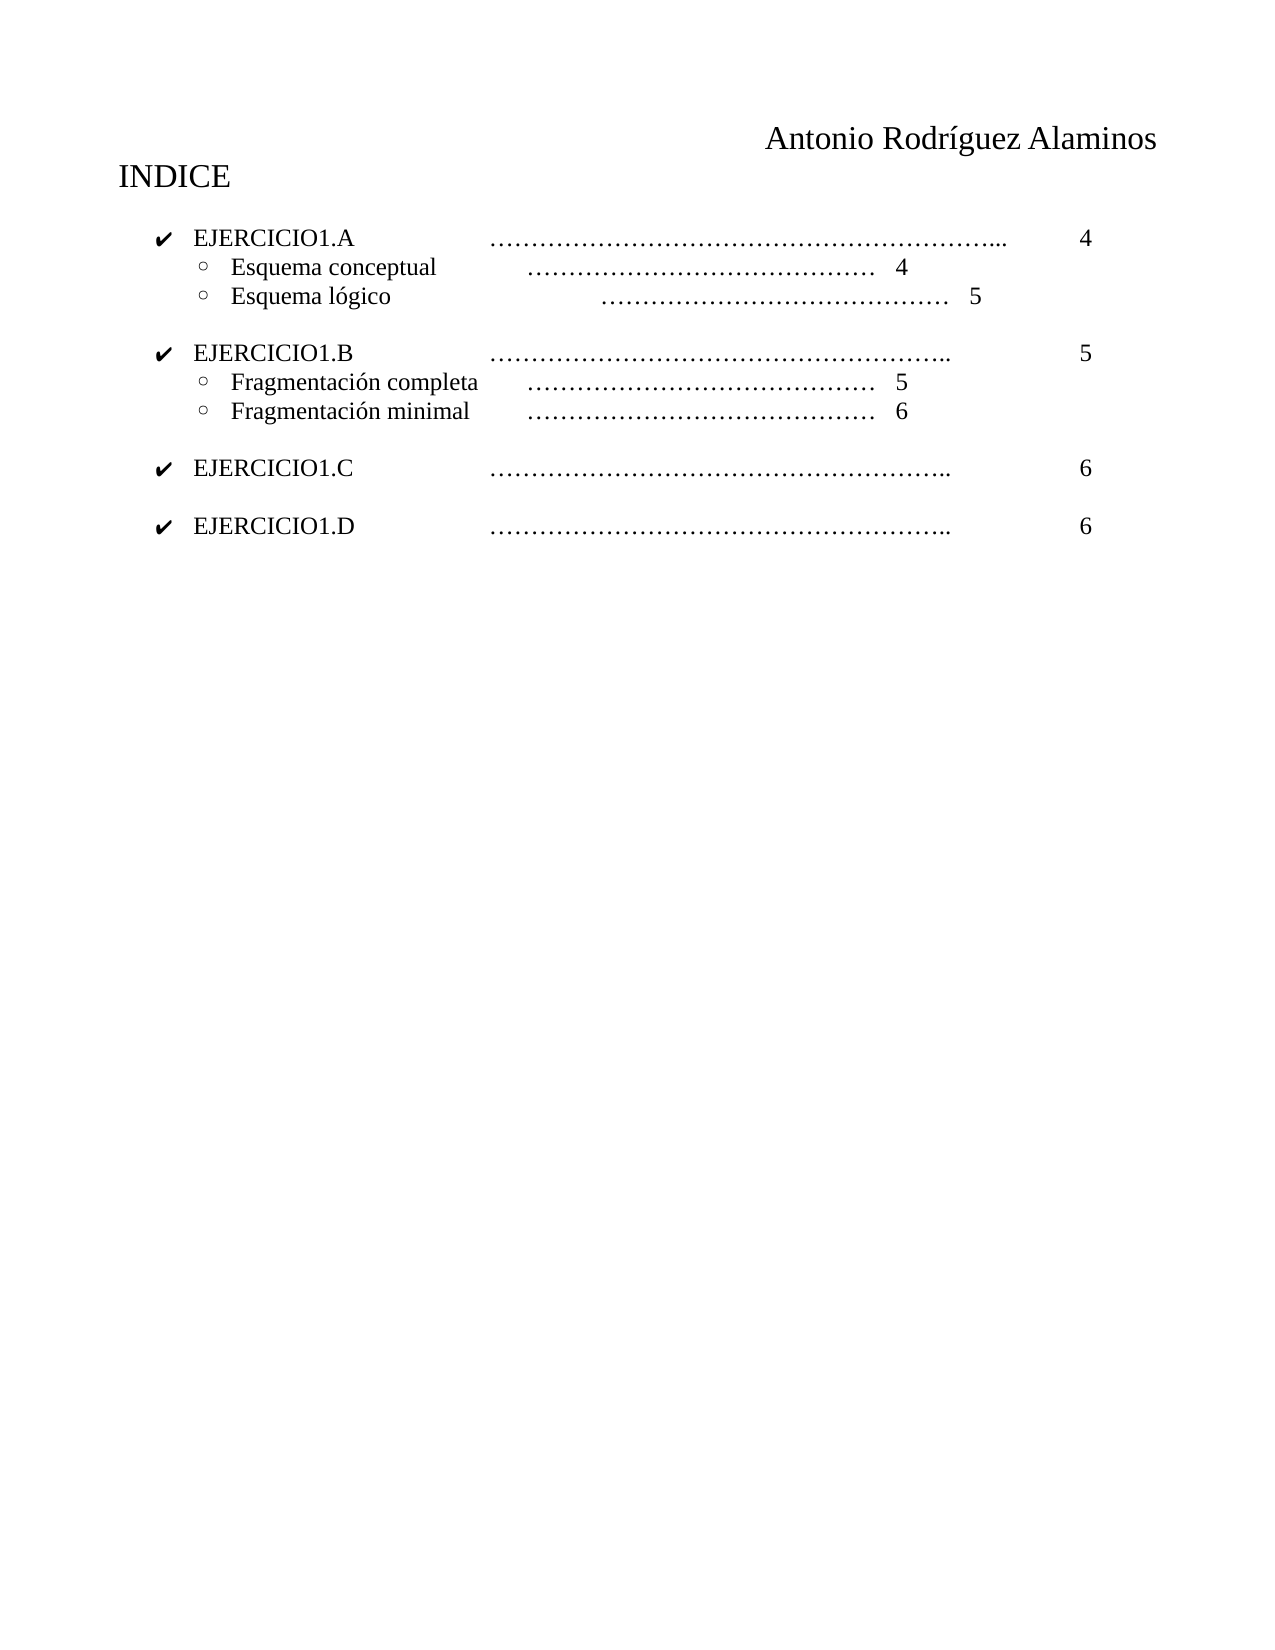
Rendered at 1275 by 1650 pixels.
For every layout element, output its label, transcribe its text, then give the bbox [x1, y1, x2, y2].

list Esquema conceptual …………………………………… 4 [193, 252, 1157, 281]
list EJERCICIO1.B ……………………………………………….. 5 [156, 338, 1157, 367]
list EJERCICIO1.A ……………………………………………………... 4 [156, 223, 1157, 252]
list EJERCICIO1.D ……………………………………………….. 6 [156, 511, 1157, 540]
text INDICE [118, 156, 1157, 195]
list Fragmentación completa …………………………………… 5 [193, 367, 1157, 396]
list EJERCICIO1.C ……………………………………………….. 6 [156, 453, 1157, 482]
list Fragmentación minimal …………………………………… 6 [193, 396, 1157, 425]
list Esquema lógico …………………………………… 5 [193, 281, 1157, 310]
text Antonio Rodríguez Alaminos [118, 118, 1157, 156]
